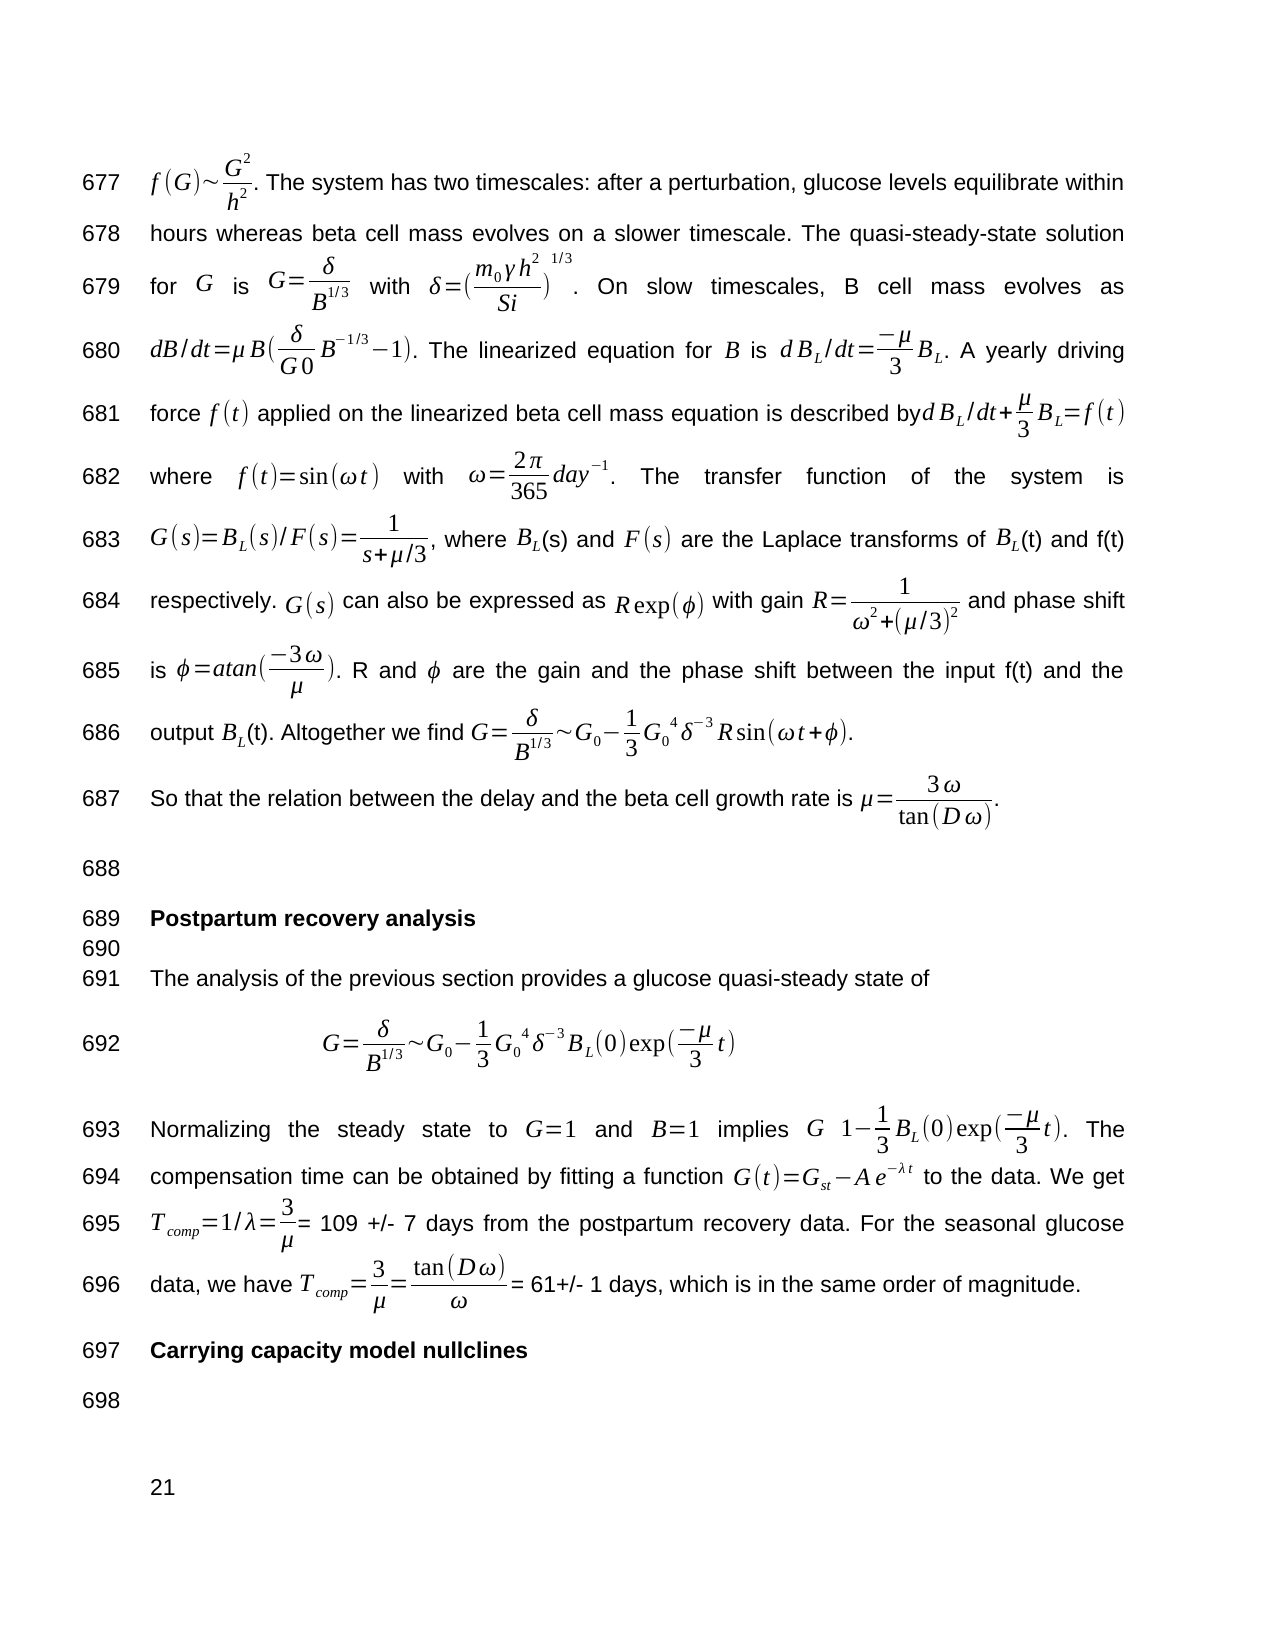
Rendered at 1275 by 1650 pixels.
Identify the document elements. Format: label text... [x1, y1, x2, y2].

text In a linear system driven by a periodic input, the delay between input and output can be expressed as a function of the kinetic parameter of the system. Here we use the estimated value of the delay between day length variation (input) and glucose (output) to estimate the beta cell mass turnover rate from the Topp model, with the approximations and . The system has two timescales: after a perturbation, glucose levels equilibrate within hours whereas beta cell mass evolves on a slower timescale. The quasi-steady-state solution for is with . On slow timescales, B cell mass evolves as . The linearized equation for is . A yearly driving force applied on the linearized beta cell mass equation is described by where with . The transfer function of the system is , where (s) and are the Laplace transforms of (t) and f(t) respectively. can also be expressed as with gain and phase shift is . R and are the gain and the phase shift between the input f(t) and the output (t). Altogether we find . [150, 150, 1125, 766]
text Carrying capacity model nullclines [150, 1337, 1125, 1364]
text Postpartum recovery analysis [150, 905, 1125, 931]
text Normalizing the steady state to and implies . The compensation time can be obtained by fitting a function to the data. We get = 109 +/- 7 days from the postpartum recovery data. For the seasonal glucose data, we have = 61+/- 1 days, which is in the same order of magnitude. [150, 1100, 1125, 1314]
text So that the relation between the delay and the beta cell growth rate is . [150, 770, 1125, 831]
text The analysis of the previous section provides a glucose quasi-steady state of [150, 965, 1125, 992]
